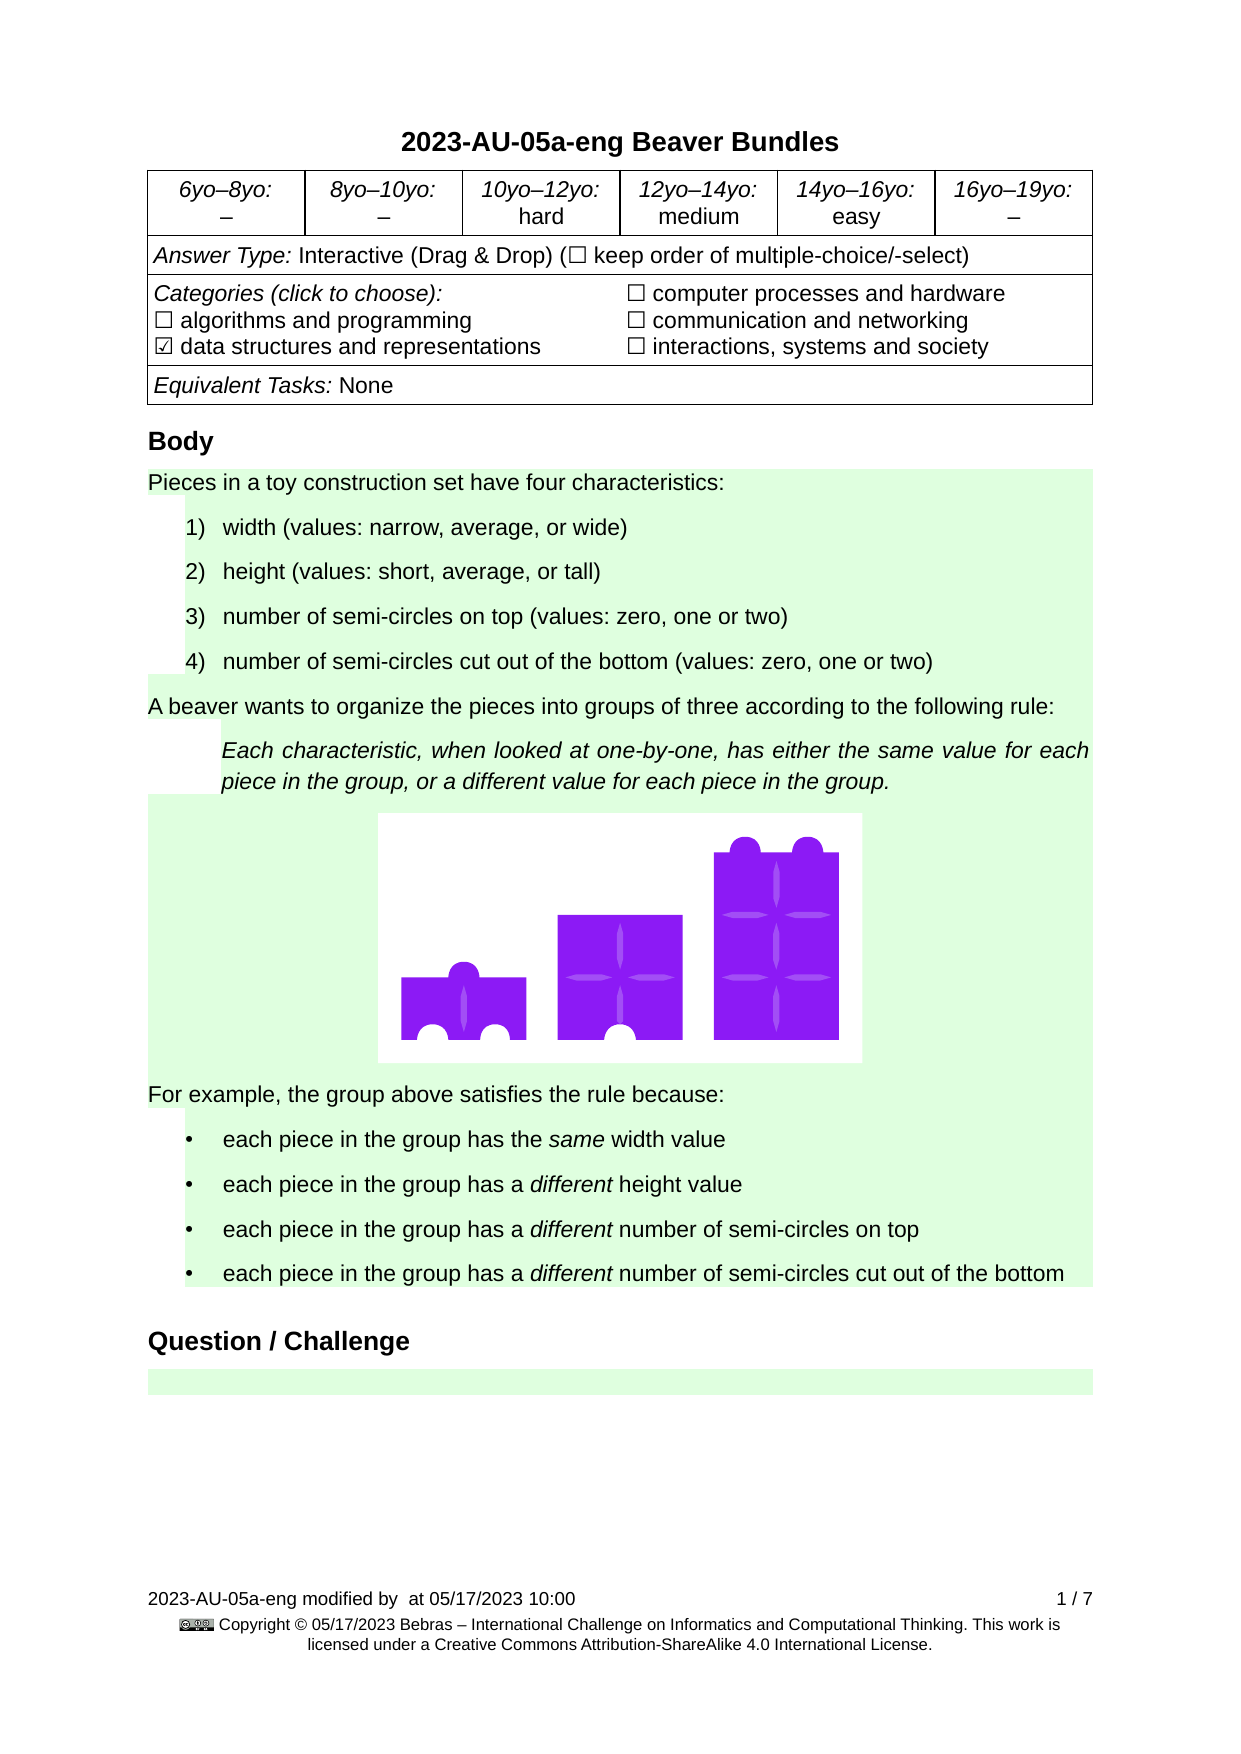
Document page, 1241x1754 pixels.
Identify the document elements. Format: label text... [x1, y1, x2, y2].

subtitle 2023-AU-05a-eng Beaver Bundles [148, 125, 1093, 157]
text For example, the group above satisfies the rule because: [148, 1081, 1093, 1108]
text Pieces in a toy construction set have four characteristics: [148, 469, 1093, 495]
list number of semi-circles on top (values: zero, one or two) [185, 603, 1093, 629]
subtitle Body [148, 426, 1093, 456]
table_cell Equivalent Tasks: None [148, 366, 1092, 404]
table_header 14yo–16yo: easy [778, 171, 934, 235]
table_header 8yo–10yo: – [306, 171, 462, 235]
table_header 10yo–12yo: hard [463, 171, 619, 235]
list number of semi-circles cut out of the bottom (values: zero, one or two) [185, 648, 1093, 674]
table_header 16yo–19yo: – [936, 171, 1092, 235]
list width (values: narrow, average, or wide) [185, 513, 1093, 540]
table_header 12yo–14yo: medium [621, 171, 777, 235]
text Each characteristic, when looked at one-by-one, has either the same value for each piece in the group, or a different value for each piece in the group. [221, 737, 1093, 794]
table_cell Categories (click to choose): ☐ algorithms and programming ☑ data structures and representations [148, 275, 620, 365]
list each piece in the group has a different height value [185, 1171, 1093, 1197]
subtitle Question / Challenge [148, 1326, 1093, 1356]
table_cell ☐ computer processes and hardware ☐ communication and networking ☐ interactions, systems and society [620, 275, 1092, 365]
list each piece in the group has a different number of semi-circles cut out of the bottom [185, 1260, 1093, 1287]
text A beaver wants to organize the pieces into groups of three according to the following rule: [148, 693, 1093, 719]
list height (values: short, average, or tall) [185, 558, 1093, 585]
list each piece in the group has the same width value [185, 1126, 1093, 1152]
table_header 6yo–8yo: – [148, 171, 304, 235]
table_cell Answer Type: Interactive (Drag & Drop) (☐ keep order of multiple-choice/-select) [148, 236, 1092, 274]
list each piece in the group has a different number of semi-circles on top [185, 1216, 1093, 1242]
